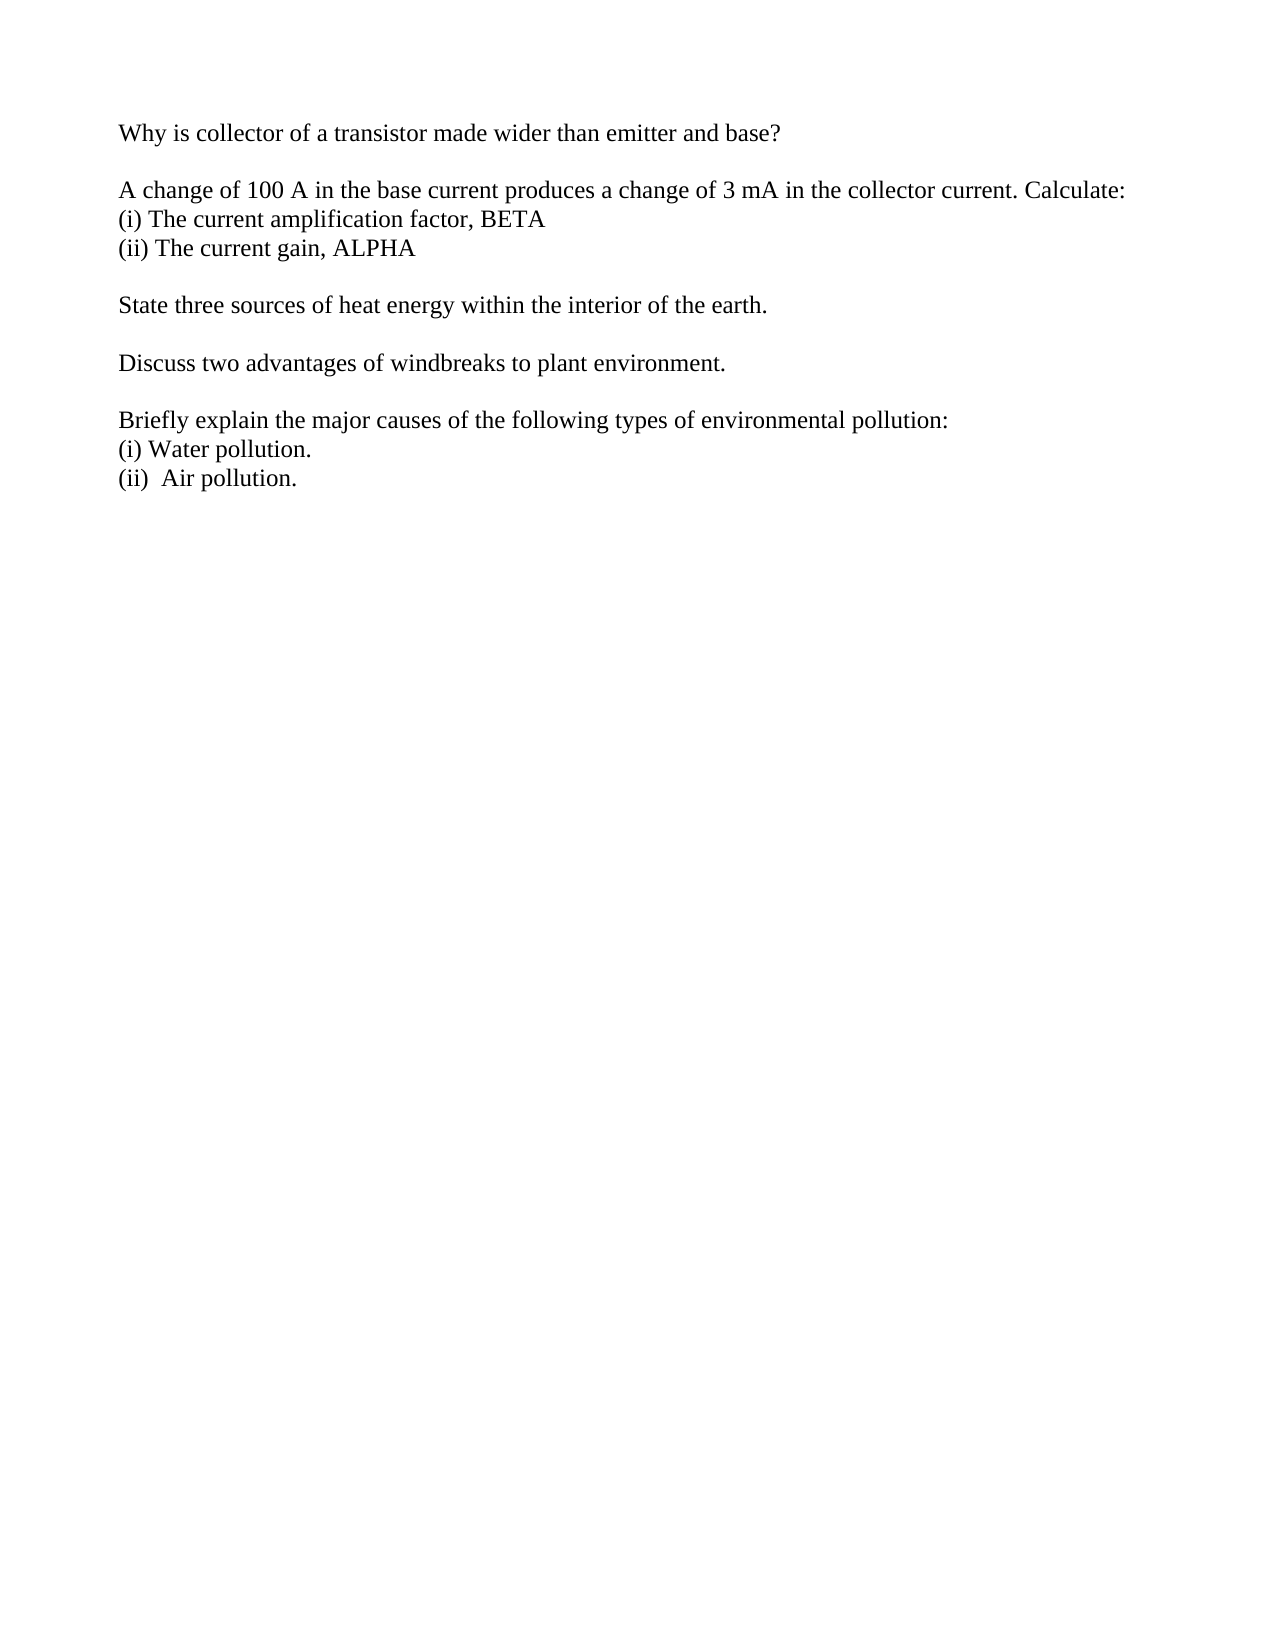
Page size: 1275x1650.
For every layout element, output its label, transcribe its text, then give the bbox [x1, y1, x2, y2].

text (ii) The current gain, ALPHA [118, 233, 1157, 262]
text (i) The current amplification factor, BETA [118, 204, 1157, 233]
text Briefly explain the major causes of the following types of environmental pollution: [118, 406, 1157, 434]
text (i) Water pollution. [118, 434, 1157, 463]
text (ii) Air pollution. [118, 463, 1157, 492]
text Discuss two advantages of windbreaks to plant environment. [118, 348, 1157, 377]
text A change of 100 A in the base current produces a change of 3 mA in the collector current. Calculate: [118, 176, 1157, 204]
text Why is collector of a transistor made wider than emitter and base? [118, 118, 1157, 147]
text State three sources of heat energy within the interior of the earth. [118, 291, 1157, 319]
